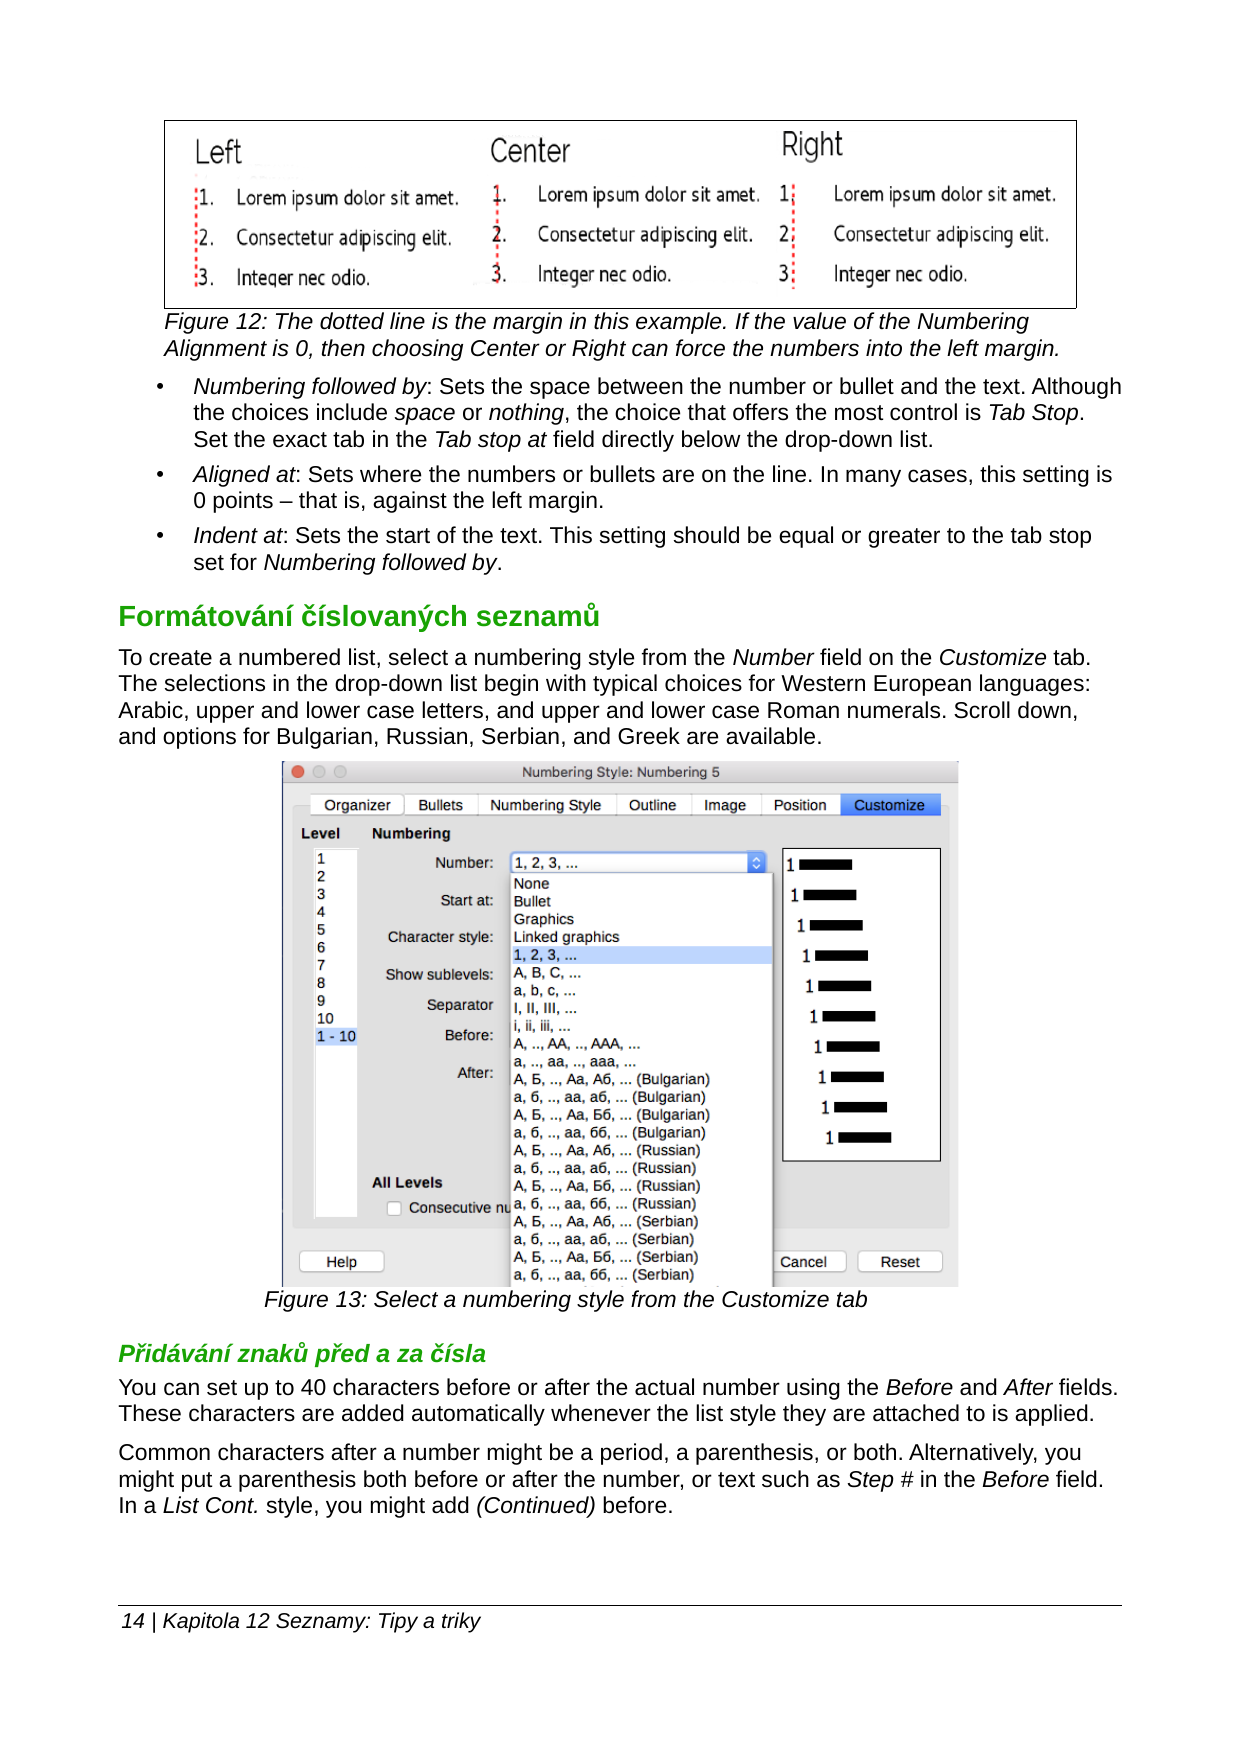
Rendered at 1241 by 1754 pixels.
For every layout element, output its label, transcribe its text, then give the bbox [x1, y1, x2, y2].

picture [176, 131, 1065, 297]
text Figure 13: Select a numbering style from the Customize tab [264, 762, 976, 1313]
picture [281, 761, 959, 1287]
subtitle Přidávání znaků před a za čísla [118, 1339, 1122, 1368]
text [165, 121, 1076, 308]
text Common characters after a number might be a period, a parenthesis, or both. Alternatively, you might put a parenthesis both before or after the number, or text such as Step # in the Before field. In a List Cont. style, you might add (Continued) before. [118, 1439, 1122, 1518]
text To create a numbered list, select a numbering style from the Number field on the Customize tab. The selections in the drop-down list begin with typical choices for Western European languages: Arabic, upper and lower case letters, and upper and lower case Roman numerals. Scroll down, and options for Bulgarian, Russian, Serbian, and Greek are available. [118, 644, 1122, 749]
list Aligned at: Sets where the numbers or bullets are on the line. In many cases, this setting is 0 points – that is, against the left margin. [156, 461, 1122, 513]
list Numbering followed by: Sets the space between the number or bullet and the text. Although the choices include space or nothing, the choice that offers the most control is Tab Stop. Set the exact tab in the Tab stop at field directly below the drop-down list. [156, 373, 1122, 452]
text Figure 12: The dotted line is the margin in this example. If the value of the Numbering Alignment is 0, then choosing Center or Right can force the numbers into the left margin. [164, 309, 1076, 361]
text You can set up to 40 characters before or after the actual number using the Before and After fields. These characters are added automatically whenever the list style they are attached to is applied. [118, 1374, 1122, 1427]
subtitle Formátování číslovaných seznamů [118, 599, 1122, 632]
list Indent at: Sets the start of the text. This setting should be equal or greater to the tab stop set for Numbering followed by. [156, 522, 1122, 575]
